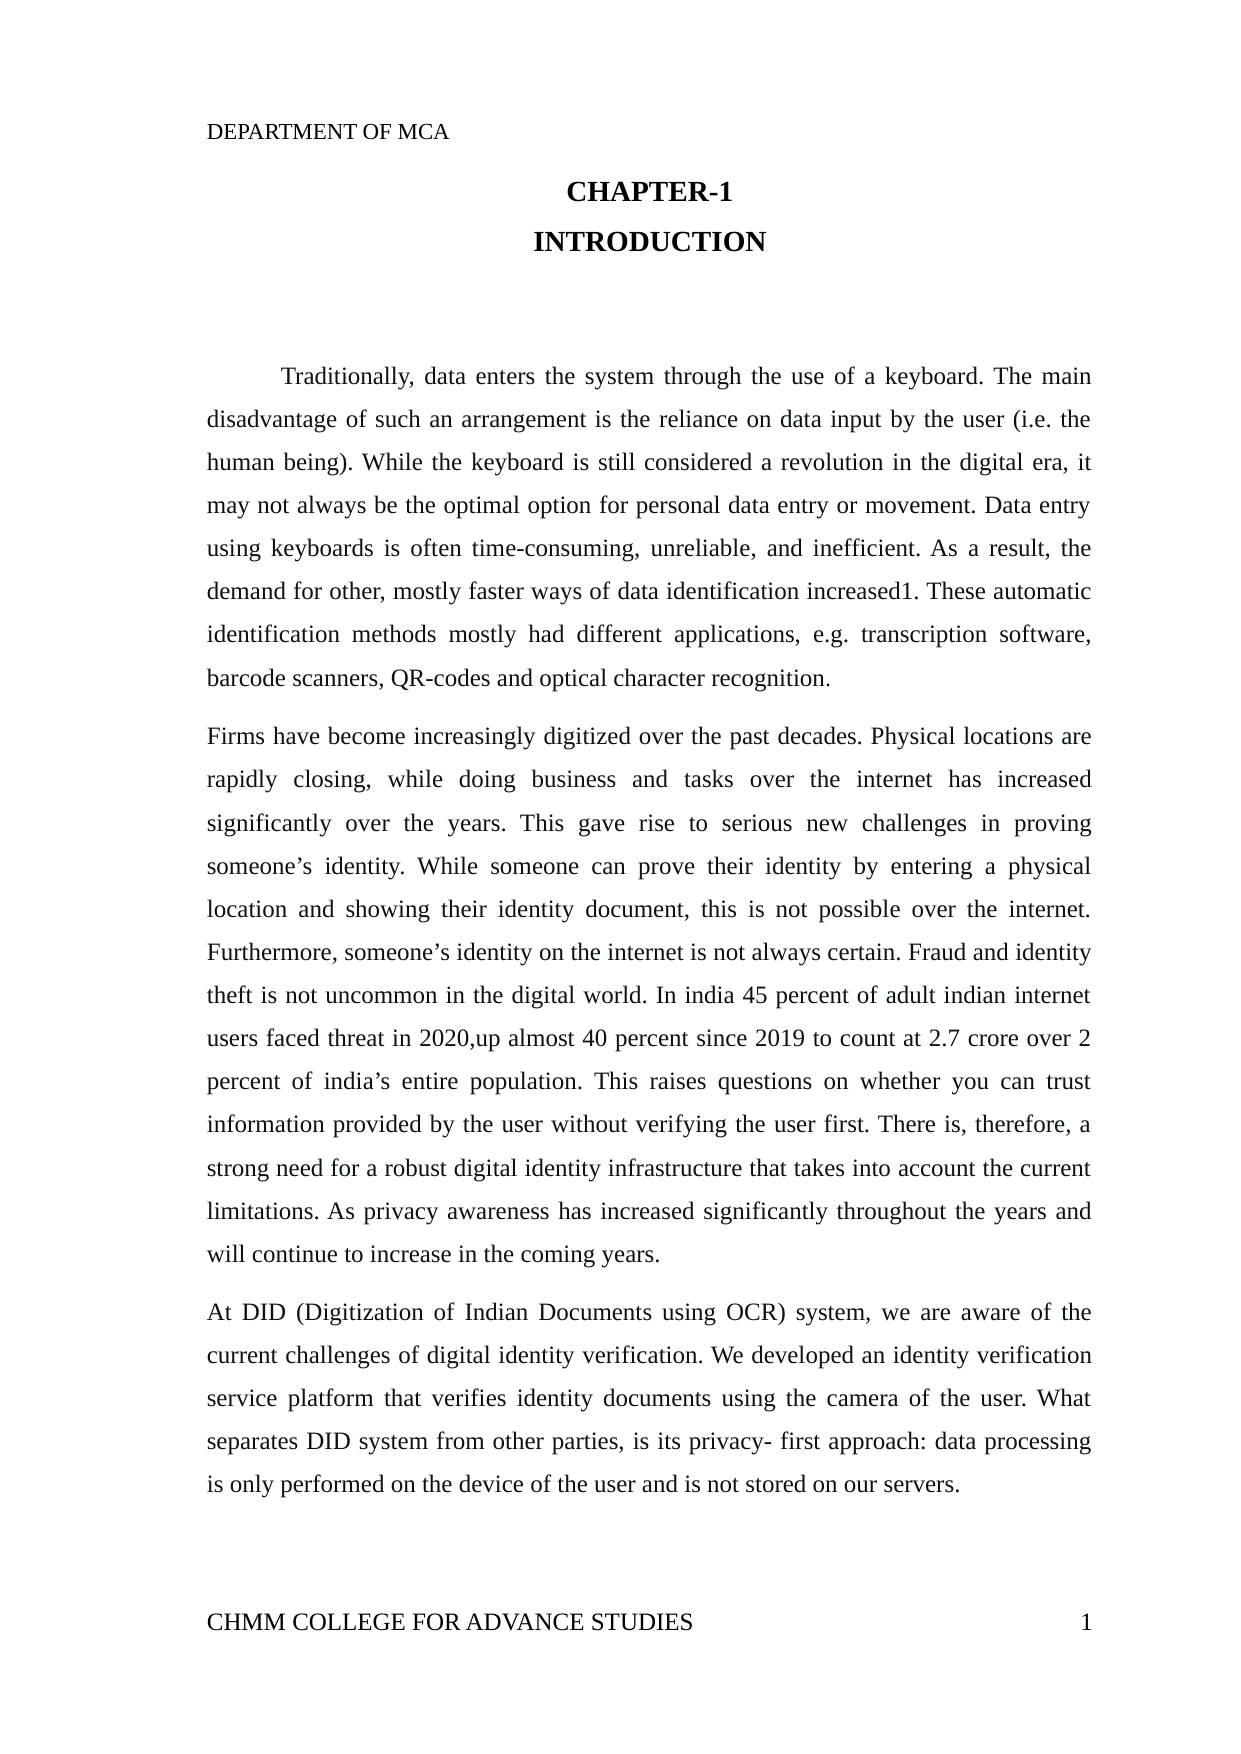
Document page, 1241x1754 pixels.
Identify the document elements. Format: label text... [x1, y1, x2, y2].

text INTRODUCTION [207, 224, 1093, 258]
text Traditionally, data enters the system through the use of a keyboard. The main disadvantage of such an arrangement is the reliance on data input by the user (i.e. the human being). While the keyboard is still considered a revolution in the digital era, it may not always be the optimal option for personal data entry or movement. Data entry using keyboards is often time-consuming, unreliable, and inefficient. As a result, the demand for other, mostly faster ways of data identification increased1. These automatic identification methods mostly had different applications, e.g. transcription software, barcode scanners, QR-codes and optical character recognition. [207, 361, 1093, 692]
text Firms have become increasingly digitized over the past decades. Physical locations are rapidly closing, while doing business and tasks over the internet has increased significantly over the years. This gave rise to serious new challenges in proving someone’s identity. While someone can prove their identity by entering a physical location and showing their identity document, this is not possible over the internet. Furthermore, someone’s identity on the internet is not always certain. Fraud and identity theft is not uncommon in the digital world. In india 45 percent of adult indian internet users faced threat in 2020,up almost 40 percent since 2019 to count at 2.7 crore over 2 percent of india’s entire population. This raises questions on whether you can trust information provided by the user without verifying the user first. There is, therefore, a strong need for a robust digital identity infrastructure that takes into account the current limitations. As privacy awareness has increased significantly throughout the years and will continue to increase in the coming years. [207, 721, 1093, 1268]
text At DID (Digitization of Indian Documents using OCR) system, we are aware of the current challenges of digital identity verification. We developed an identity verification service platform that verifies identity documents using the camera of the user. What separates DID system from other parties, is its privacy- first approach: data processing is only performed on the device of the user and is not stored on our servers. [207, 1297, 1093, 1498]
text CHAPTER-1 [207, 174, 1093, 207]
